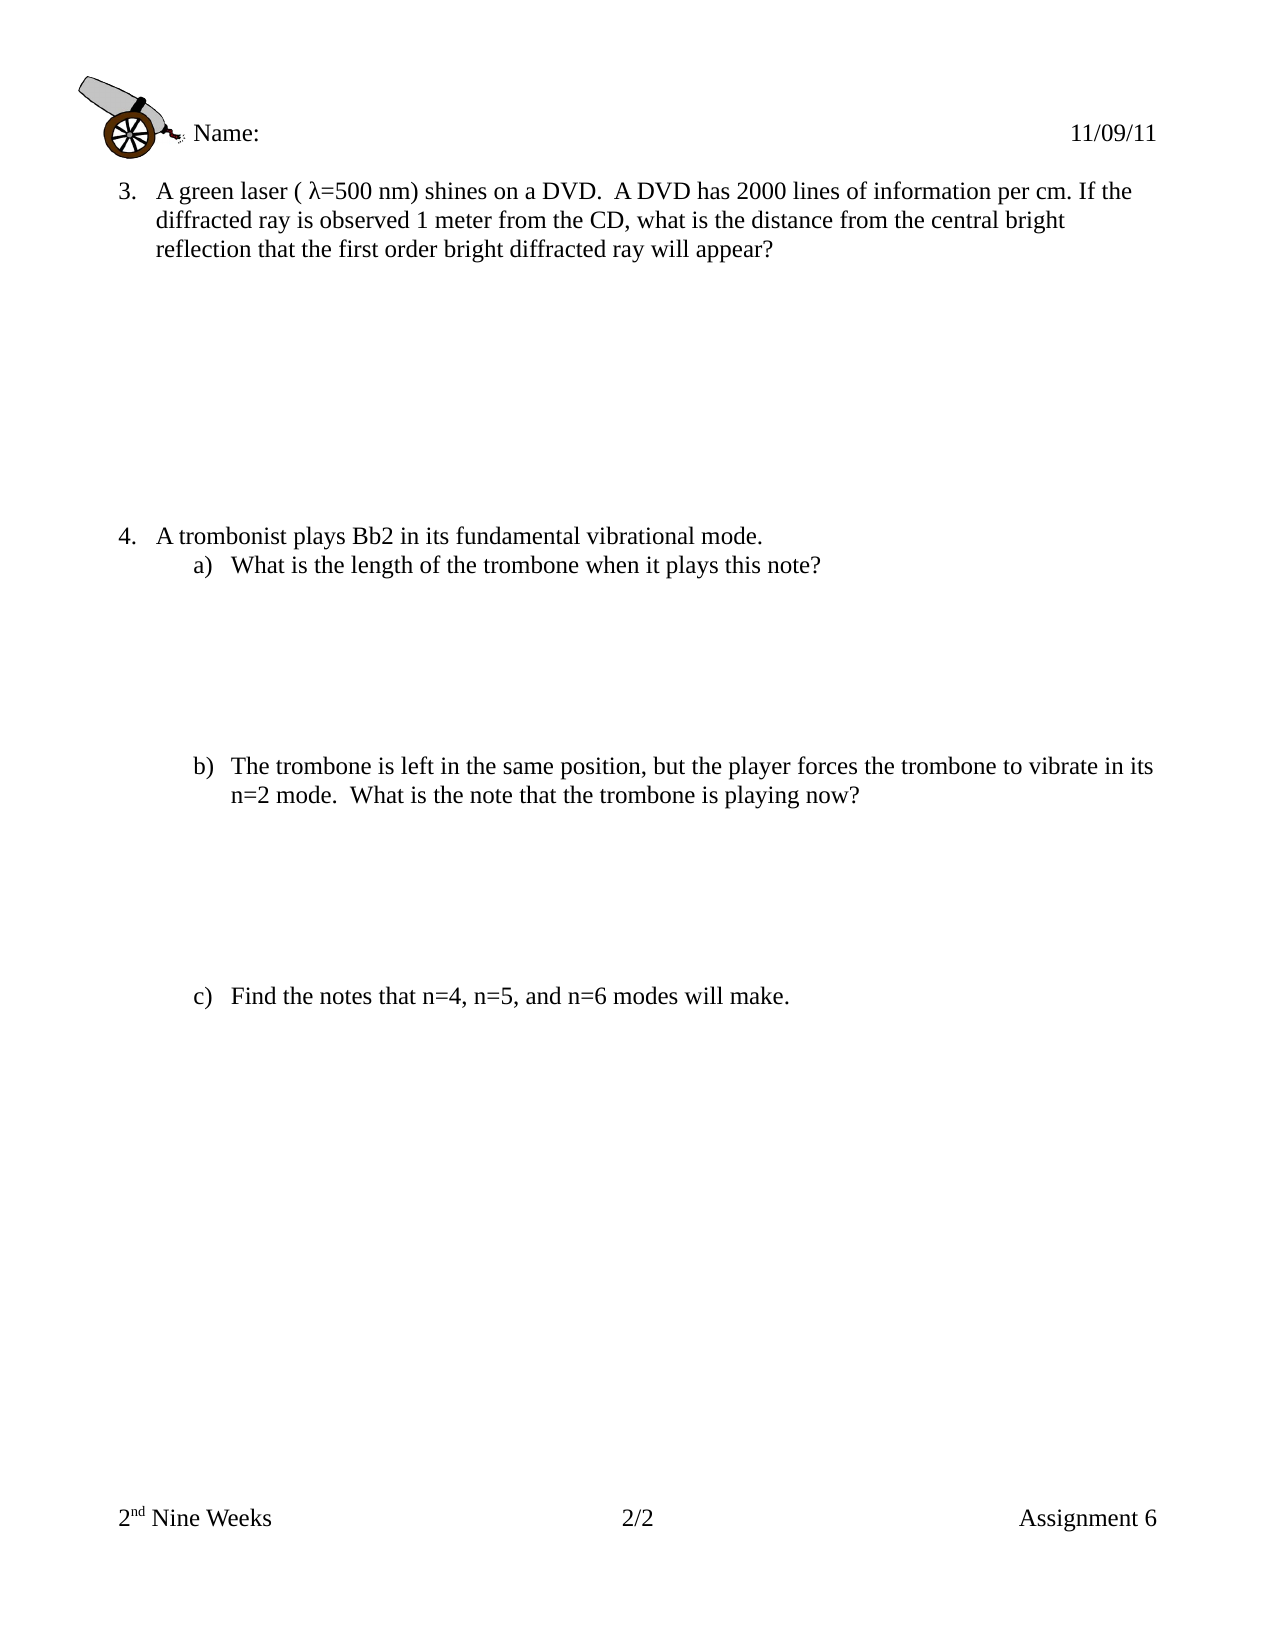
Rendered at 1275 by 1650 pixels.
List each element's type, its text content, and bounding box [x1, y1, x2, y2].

list Find the notes that n=4, n=5, and n=6 modes will make. [193, 981, 1157, 1010]
list What is the length of the trombone when it plays this note? [193, 550, 1157, 579]
list A trombonist plays Bb2 in its fundamental vibrational mode. [118, 521, 1157, 550]
list A green laser ( λ=500 nm) shines on a DVD. A DVD has 2000 lines of information per cm. If the diffracted ray is observed 1 meter from the CD, what is the distance from the central bright reflection that the first order bright diffracted ray will appear? [118, 176, 1157, 263]
list The trombone is left in the same position, but the player forces the trombone to vibrate in its n=2 mode. What is the note that the trombone is playing now? [193, 751, 1157, 809]
